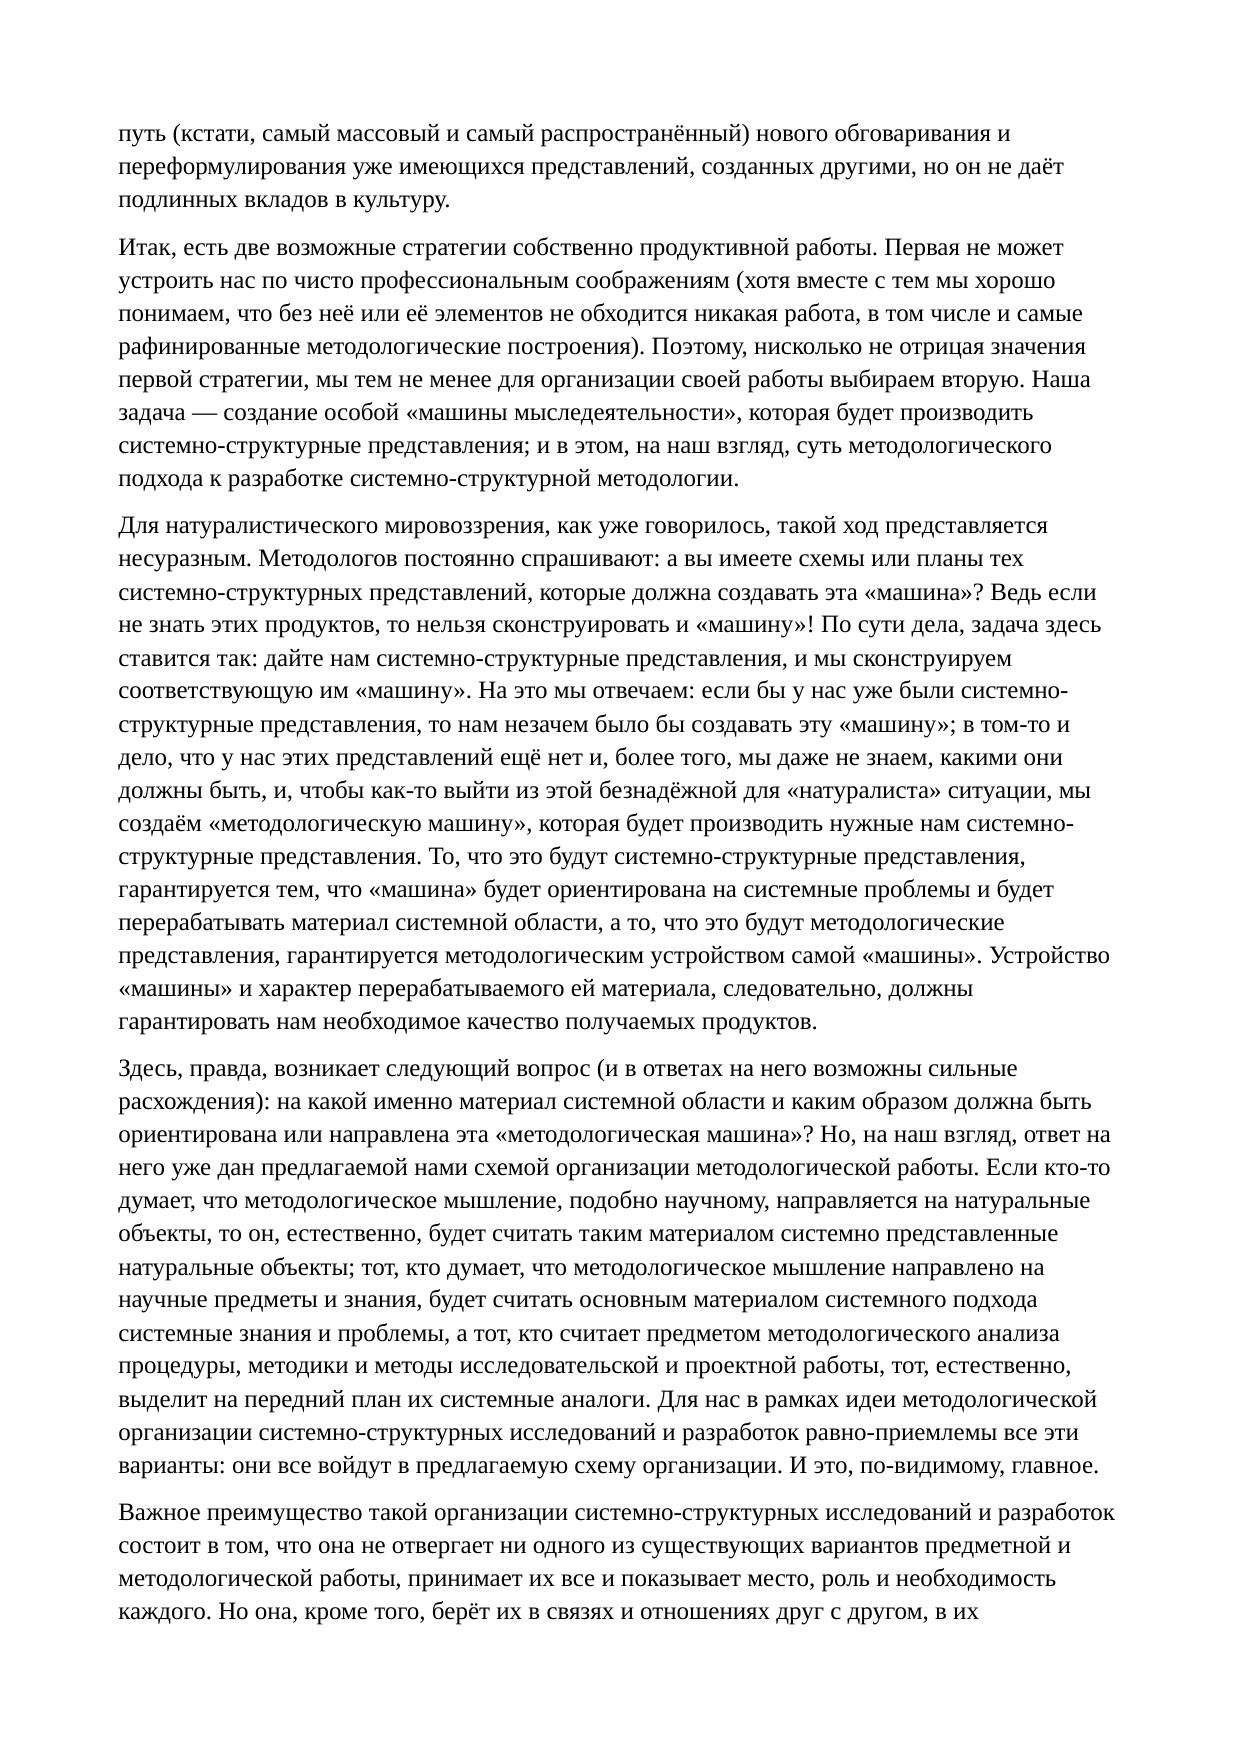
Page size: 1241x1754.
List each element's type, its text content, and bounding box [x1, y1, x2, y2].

text Здесь, правда, возникает следующий вопрос (и в ответах на него возможны сильные расхождения): на какой именно материал системной области и каким образом должна быть ориентирована или направлена эта «методологическая машина»? Но, на наш взгляд, ответ на него уже дан предлагаемой нами схемой организации методологической работы. Если кто-то думает, что методологическое мышление, подобно научному, направляется на натуральные объекты, то он, естественно, будет считать таким материалом системно представленные натуральные объекты; тот, кто думает, что методологическое мышление направлено на научные предметы и знания, будет считать основным материалом системного подхода системные знания и проблемы, а тот, кто считает предметом методологического анализа процедуры, методики и методы исследовательской и проектной работы, тот, естественно, выделит на передний план их системные аналоги. Для нас в рамках идеи методологической организации системно-структурных исследований и разработок равно-приемлемы все эти варианты: они все войдут в предлагаемую схему организации. И это, по-видимому, главное. [118, 1053, 1122, 1478]
text Для натуралистического мировоззрения, как уже говорилось, такой ход представляется несуразным. Методологов постоянно спрашивают: а вы имеете схемы или планы тех системно-структурных представлений, которые должна создавать эта «машина»? Ведь если не знать этих продуктов, то нельзя сконструировать и «машину»! По сути дела, задача здесь ставится так: дайте нам системно-структурные представления, и мы сконструируем соответствующую им «машину». На это мы отвечаем: если бы у нас уже были системно-структурные представления, то нам незачем было бы создавать эту «машину»; в том-то и дело, что у нас этих представлений ещё нет и, более того, мы даже не знаем, какими они должны быть, и, чтобы как-то выйти из этой безнадёжной для «натуралиста» ситуации, мы создаём «методологическую машину», которая будет производить нужные нам системно-структурные представления. То, что это будут системно-структурные представления, гарантируется тем, что «машина» будет ориентирована на системные проблемы и будет перерабатывать материал системной области, а то, что это будут методологические представления, гарантируется методологическим устройством самой «машины». Устройство «машины» и характер перерабатываемого ей материала, следовательно, должны гарантировать нам необходимое качество получаемых продуктов. [118, 511, 1122, 1034]
text путь (кстати, самый массовый и самый распространённый) нового обговаривания и переформулирования уже имеющихся представлений, созданных другими, но он не даёт подлинных вкладов в культуру. [118, 118, 1122, 213]
text Важное преимущество такой организации системно-структурных исследований и разработок состоит в том, что она не отвергает ни одного из существующих вариантов предметной и методологической работы, принимает их все и показывает место, роль и необходимость каждого. Но она, кроме того, берёт их в связях и отношениях друг с другом, в их [118, 1497, 1122, 1625]
text Итак, есть две возможные стратегии собственно продуктивной работы. Первая не может устроить нас по чисто профессиональным соображениям (хотя вместе с тем мы хорошо понимаем, что без неё или её элементов не обходится никакая работа, в том числе и самые рафинированные методологические построения). Поэтому, нисколько не отрицая значения первой стратегии, мы тем не менее для организации своей работы выбираем вторую. Наша задача — создание особой «машины мыследеятельности», которая будет производить системно-структурные представления; и в этом, на наш взгляд, суть методологического подхода к разработке системно-структурной методологии. [118, 232, 1122, 492]
